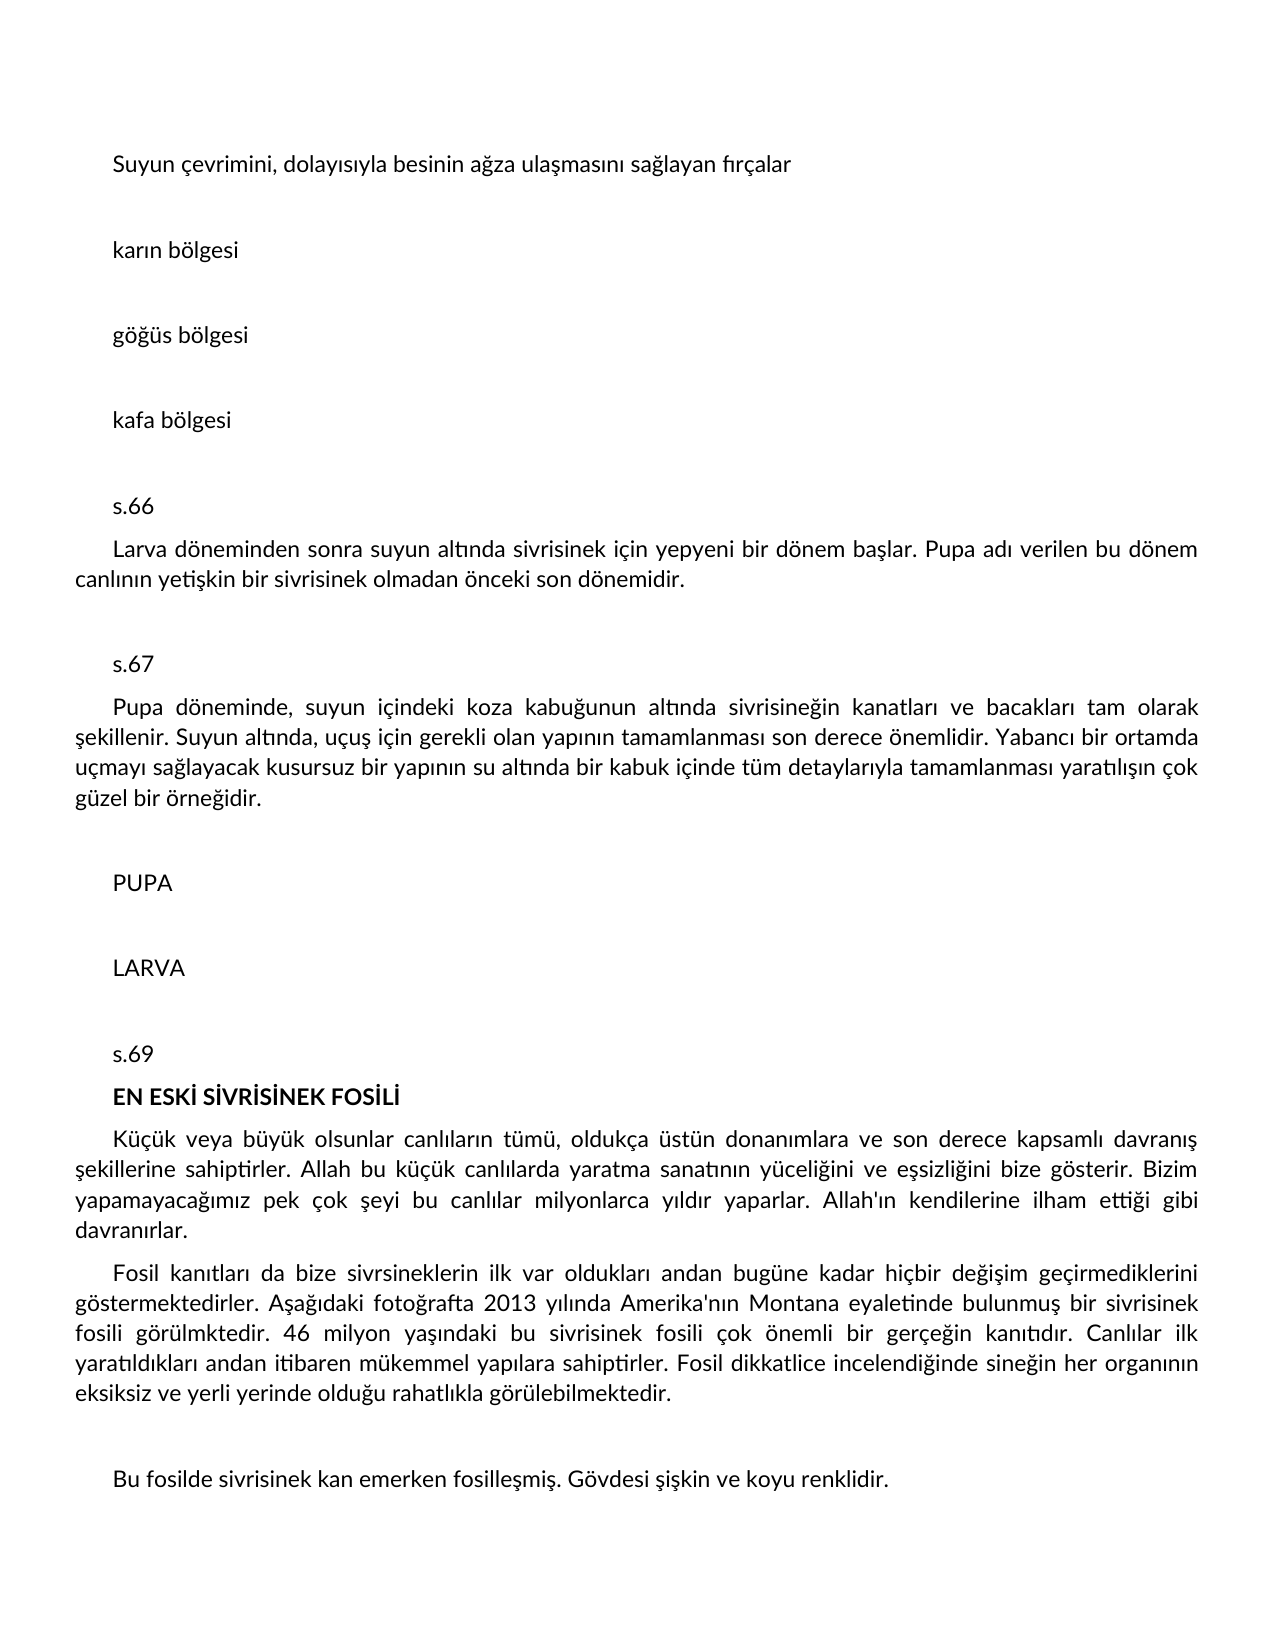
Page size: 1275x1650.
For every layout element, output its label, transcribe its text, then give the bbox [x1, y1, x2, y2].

text PUPA [75, 869, 1200, 896]
text EN ESKİ SİVRİSİNEK FOSİLİ [75, 1082, 1200, 1110]
text Suyun çevrimini, dolayısıyla besinin ağza ulaşmasını sağlayan fırçalar [75, 150, 1200, 177]
text s.67 [75, 650, 1200, 677]
text Bu fosilde sivrisinek kan emerken fosilleşmiş. Gövdesi şişkin ve koyu renklidir. [75, 1464, 1200, 1492]
text Larva döneminden sonra suyun altında sivrisinek için yepyeni bir dönem başlar. Pupa adı verilen bu dönem canlının yetişkin bir sivrisinek olmadan önceki son dönemidir. [75, 534, 1200, 592]
text Pupa döneminde, suyun içindeki koza kabuğunun altında sivrisineğin kanatları ve bacakları tam olarak şekillenir. Suyun altında, uçuş için gerekli olan yapının tamamlanması son derece önemlidir. Yabancı bir ortamda uçmayı sağlayacak kusursuz bir yapının su altında bir kabuk içinde tüm detaylarıyla tamamlanması yaratılışın çok güzel bir örneğidir. [75, 693, 1200, 811]
text kafa bölgesi [75, 406, 1200, 434]
text göğüs bölgesi [75, 321, 1200, 348]
text s.69 [75, 1039, 1200, 1067]
text Küçük veya büyük olsunlar canlıların tümü, oldukça üstün donanımlara ve son derece kapsamlı davranış şekillerine sahiptirler. Allah bu küçük canlılarda yaratma sanatının yüceliğini ve eşsizliğini bize gösterir. Bizim yapamayacağımız pek çok şeyi bu canlılar milyonlarca yıldır yaparlar. Allah'ın kendilerine ilham ettiği gibi davranırlar. [75, 1125, 1200, 1243]
text s.66 [75, 492, 1200, 519]
text karın bölgesi [75, 235, 1200, 263]
text LARVA [75, 954, 1200, 982]
text Fosil kanıtları da bize sivrsineklerin ilk var oldukları andan bugüne kadar hiçbir değişim geçirmediklerini göstermektedirler. Aşağıdaki fotoğrafta 2013 yılında Amerika'nın Montana eyaletinde bulunmuş bir sivrisinek fosili görülmktedir. 46 milyon yaşındaki bu sivrisinek fosili çok önemli bir gerçeğin kanıtıdır. Canlılar ilk yaratıldıkları andan itibaren mükemmel yapılara sahiptirler. Fosil dikkatlice incelendiğinde sineğin her organının eksiksiz ve yerli yerinde olduğu rahatlıkla görülebilmektedir. [75, 1258, 1200, 1407]
